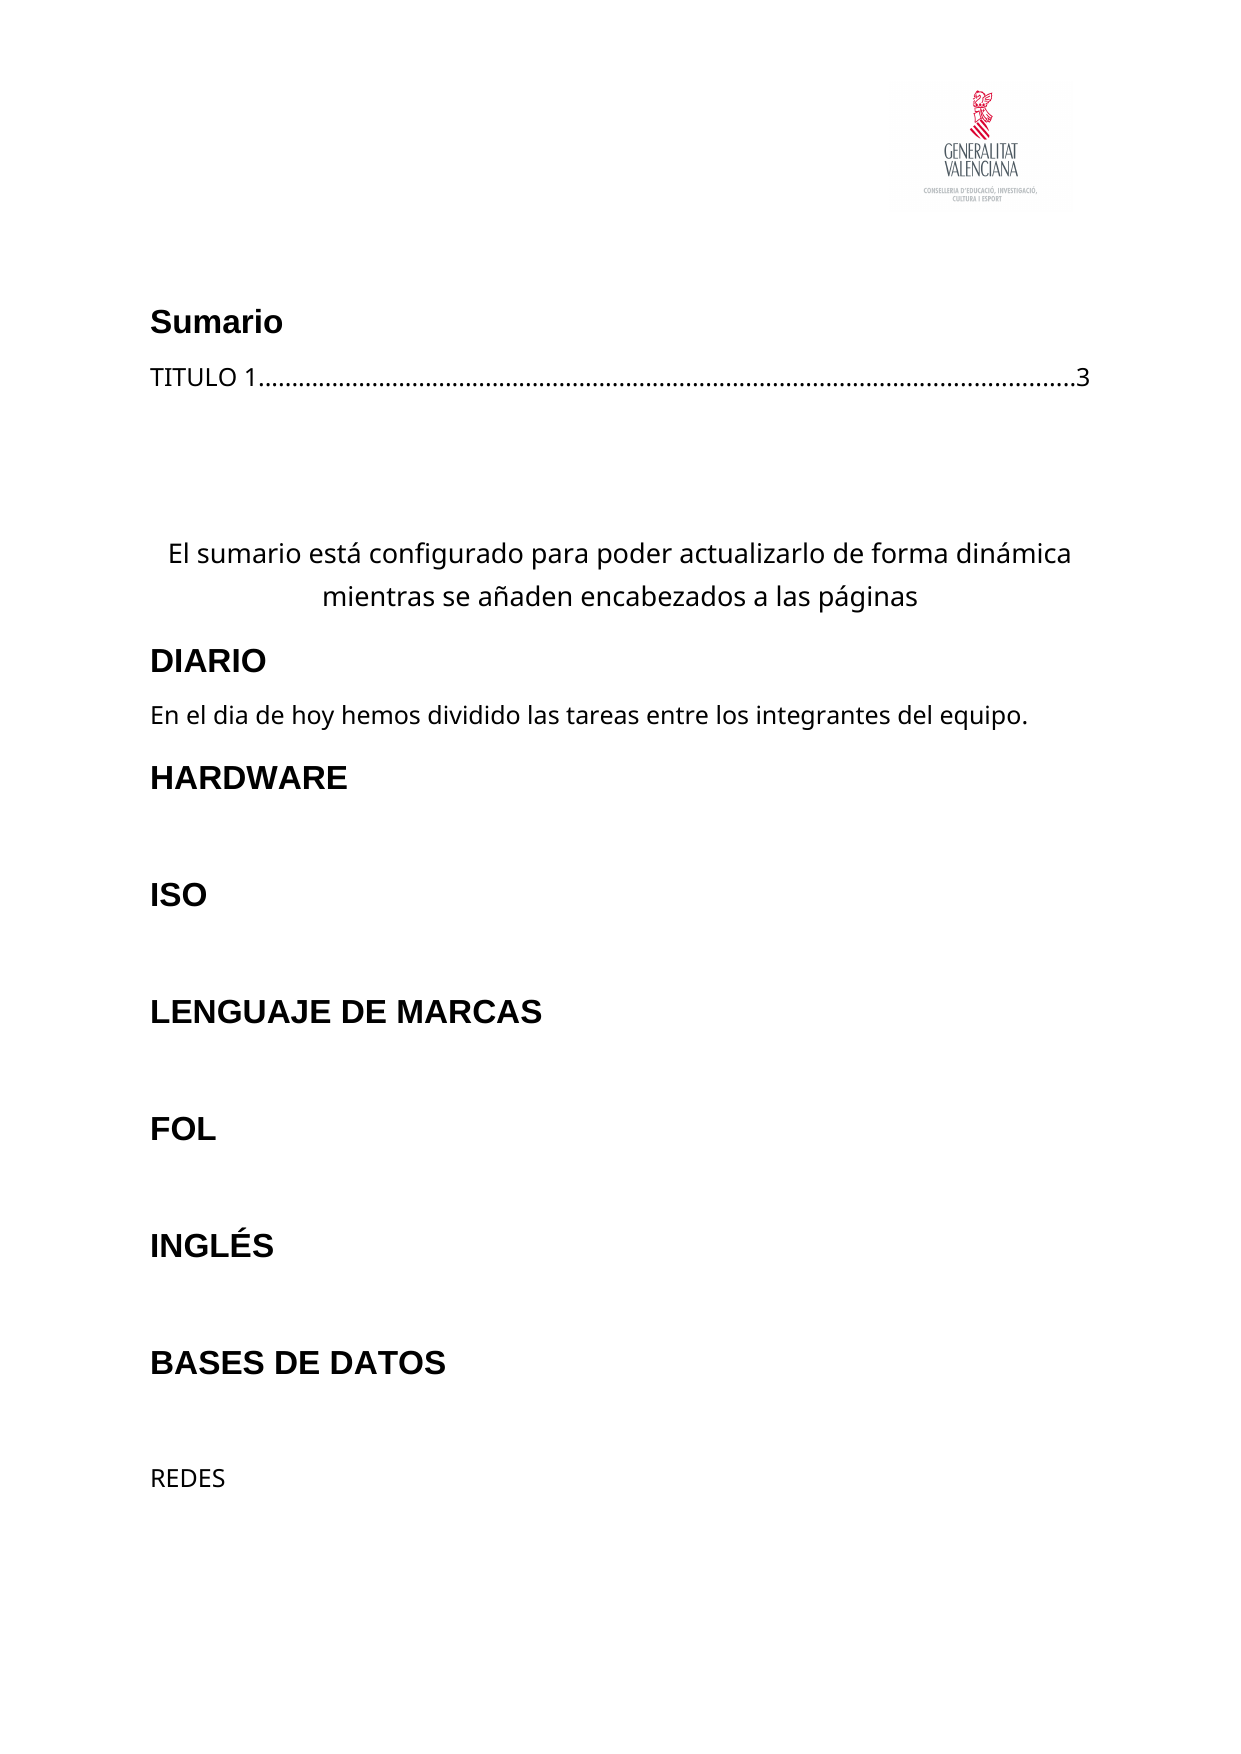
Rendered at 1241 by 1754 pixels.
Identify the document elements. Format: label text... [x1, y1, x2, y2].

subtitle INGLÉS [150, 1226, 1090, 1264]
subtitle ISO [150, 875, 1090, 913]
subtitle LENGUAJE DE MARCAS [150, 992, 1090, 1030]
subtitle HARDWARE [150, 758, 1090, 796]
subtitle FOL [150, 1109, 1090, 1147]
list REDES [150, 1460, 1090, 1494]
subtitle Sumario [150, 302, 1090, 341]
list El sumario está configurado para poder actualizarlo de forma dinámica mientras se añaden encabezados a las páginas [150, 534, 1090, 614]
picture [889, 81, 1073, 212]
subtitle DIARIO [150, 641, 1090, 679]
list TITULO 1 3 [150, 359, 1090, 394]
text En el dia de hoy hemos dividido las tareas entre los integrantes del equipo. [150, 698, 1090, 732]
subtitle BASES DE DATOS [150, 1343, 1090, 1382]
